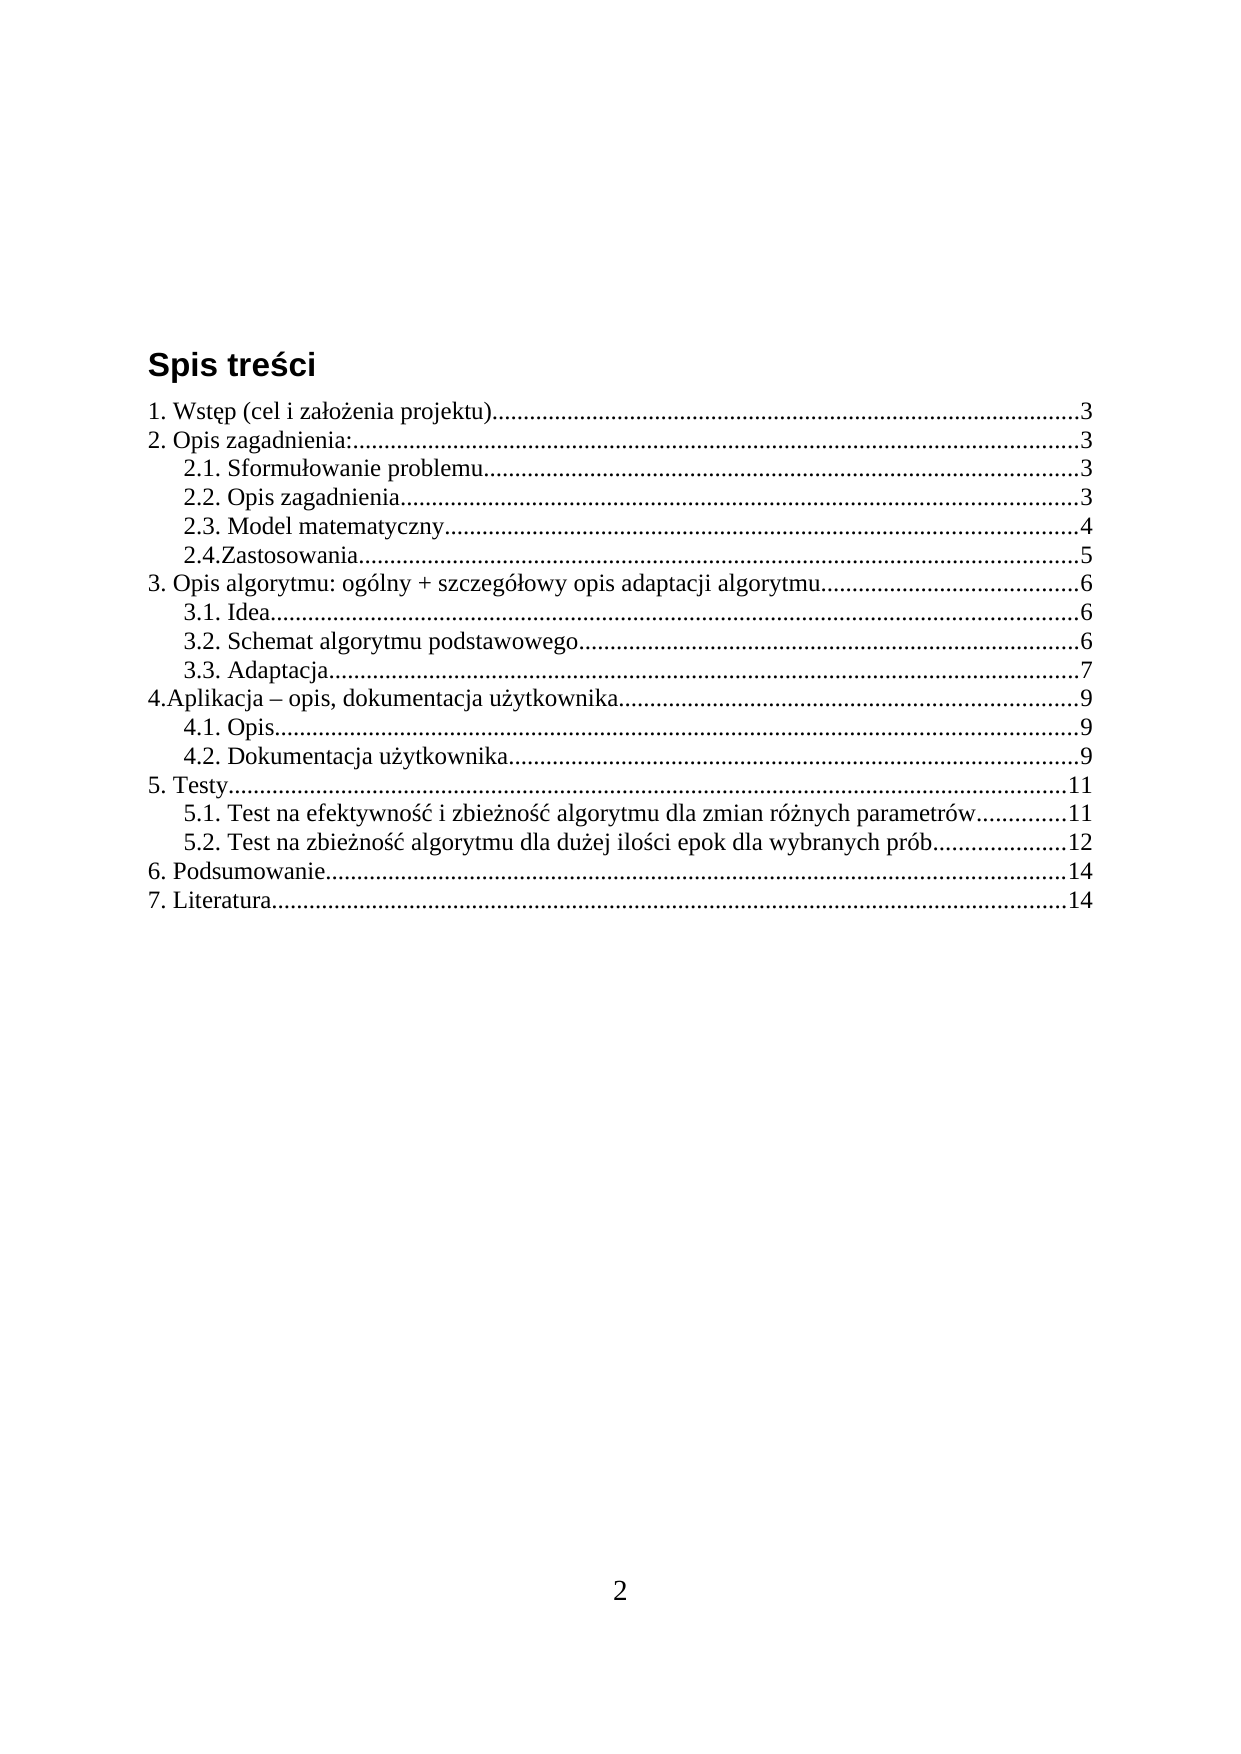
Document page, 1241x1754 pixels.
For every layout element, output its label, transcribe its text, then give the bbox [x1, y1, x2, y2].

text 2.1. Sformułowanie problemu 3 [177, 453, 1093, 482]
text 3. Opis algorytmu: ogólny + szczegółowy opis adaptacji algorytmu 6 [148, 568, 1093, 597]
text 5. Testy 11 [148, 770, 1093, 798]
text 4.Aplikacja – opis, dokumentacja użytkownika 9 [148, 683, 1093, 712]
text 3.2. Schemat algorytmu podstawowego 6 [177, 626, 1093, 655]
text 2.2. Opis zagadnienia 3 [177, 482, 1093, 511]
text 5.1. Test na efektywność i zbieżność algorytmu dla zmian różnych parametrów 11 [177, 798, 1093, 827]
text 6. Podsumowanie 14 [148, 856, 1093, 885]
text 3.1. Idea 6 [177, 597, 1093, 626]
subtitle Spis treści [148, 345, 1093, 383]
text 5.2. Test na zbieżność algorytmu dla dużej ilości epok dla wybranych prób 12 [177, 827, 1093, 856]
text 3.3. Adaptacja 7 [177, 655, 1093, 683]
text 2. Opis zagadnienia: 3 [148, 425, 1093, 453]
text 7. Literatura 14 [148, 885, 1093, 913]
text 4.1. Opis 9 [177, 712, 1093, 741]
text 4.2. Dokumentacja użytkownika 9 [177, 741, 1093, 770]
text 2.4.Zastosowania 5 [177, 540, 1093, 568]
text 1. Wstęp (cel i założenia projektu) 3 [148, 396, 1093, 425]
text 2.3. Model matematyczny 4 [177, 511, 1093, 540]
